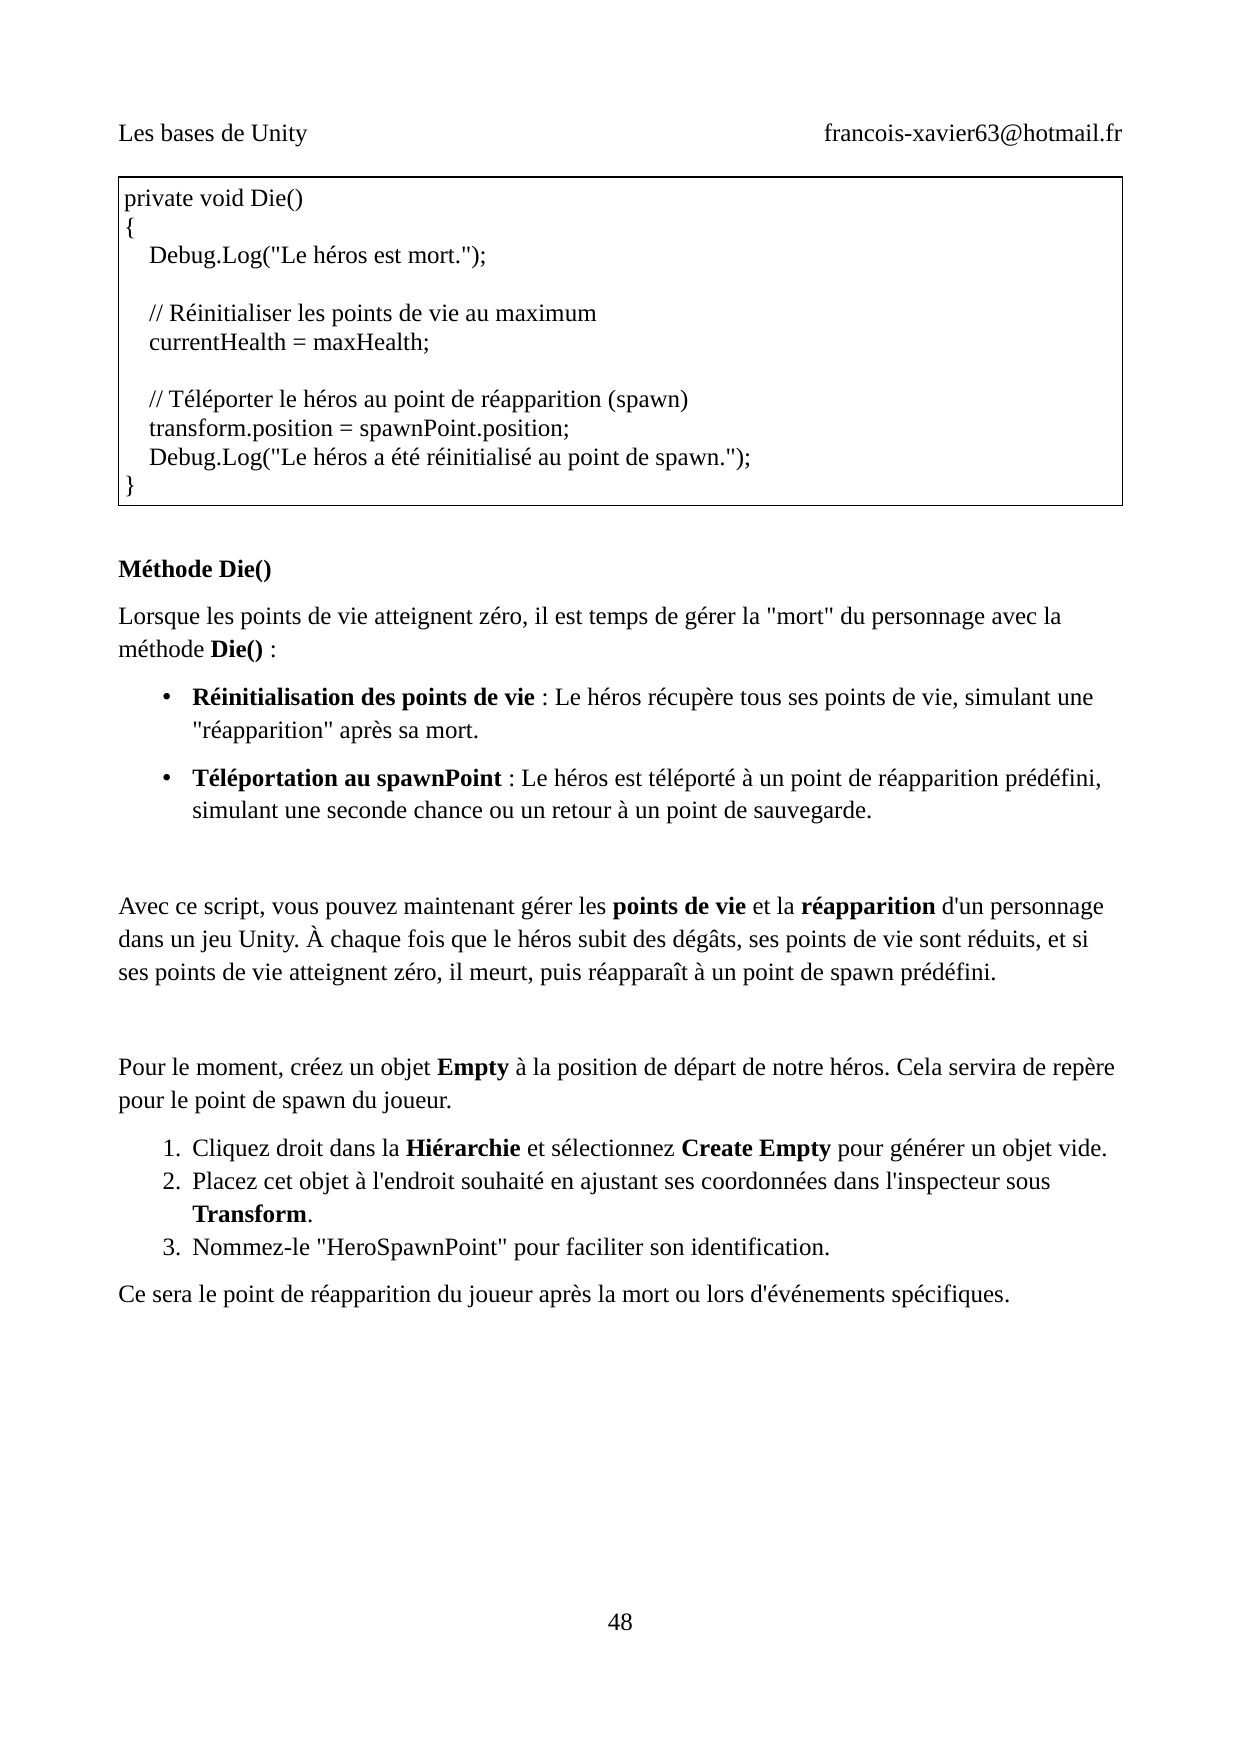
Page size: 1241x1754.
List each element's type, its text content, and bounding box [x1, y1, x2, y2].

list Cliquez droit dans la Hiérarchie et sélectionnez Create Empty pour générer un objet vide. [162, 1133, 1122, 1161]
list Nommez-le "HeroSpawnPoint" pour faciliter son identification. [162, 1232, 1122, 1261]
text Méthode Die() [118, 554, 1122, 582]
list Téléportation au spawnPoint : Le héros est téléporté à un point de réapparition prédéfini, simulant une seconde chance ou un retour à un point de sauvegarde. [162, 763, 1122, 824]
text Lorsque les points de vie atteignent zéro, il est temps de gérer la "mort" du personnage avec la méthode Die() : [118, 601, 1122, 663]
text Avec ce script, vous pouvez maintenant gérer les points de vie et la réapparition d'un personnage dans un jeu Unity. À chaque fois que le héros subit des dégâts, ses points de vie sont réduits, et si ses points de vie atteignent zéro, il meurt, puis réapparaît à un point de spawn prédéfini. [118, 891, 1122, 986]
table_header private void Die() { Debug.Log("Le héros est mort."); // Réinitialiser les points de vie au maximum currentHealth = maxHealth; // Téléporter le héros au point de réapparition (spawn) transform.position = spawnPoint.position; Debug.Log("Le héros a été réinitialisé au point de spawn."); } [119, 178, 1122, 505]
text Ce sera le point de réapparition du joueur après la mort ou lors d'événements spécifiques. [118, 1279, 1122, 1308]
text Pour le moment, créez un objet Empty à la position de départ de notre héros. Cela servira de repère pour le point de spawn du joueur. [118, 1052, 1122, 1114]
list Réinitialisation des points de vie : Le héros récupère tous ses points de vie, simulant une "réapparition" après sa mort. [162, 682, 1122, 744]
list Placez cet objet à l'endroit souhaité en ajustant ses coordonnées dans l'inspecteur sous Transform. [162, 1166, 1122, 1227]
